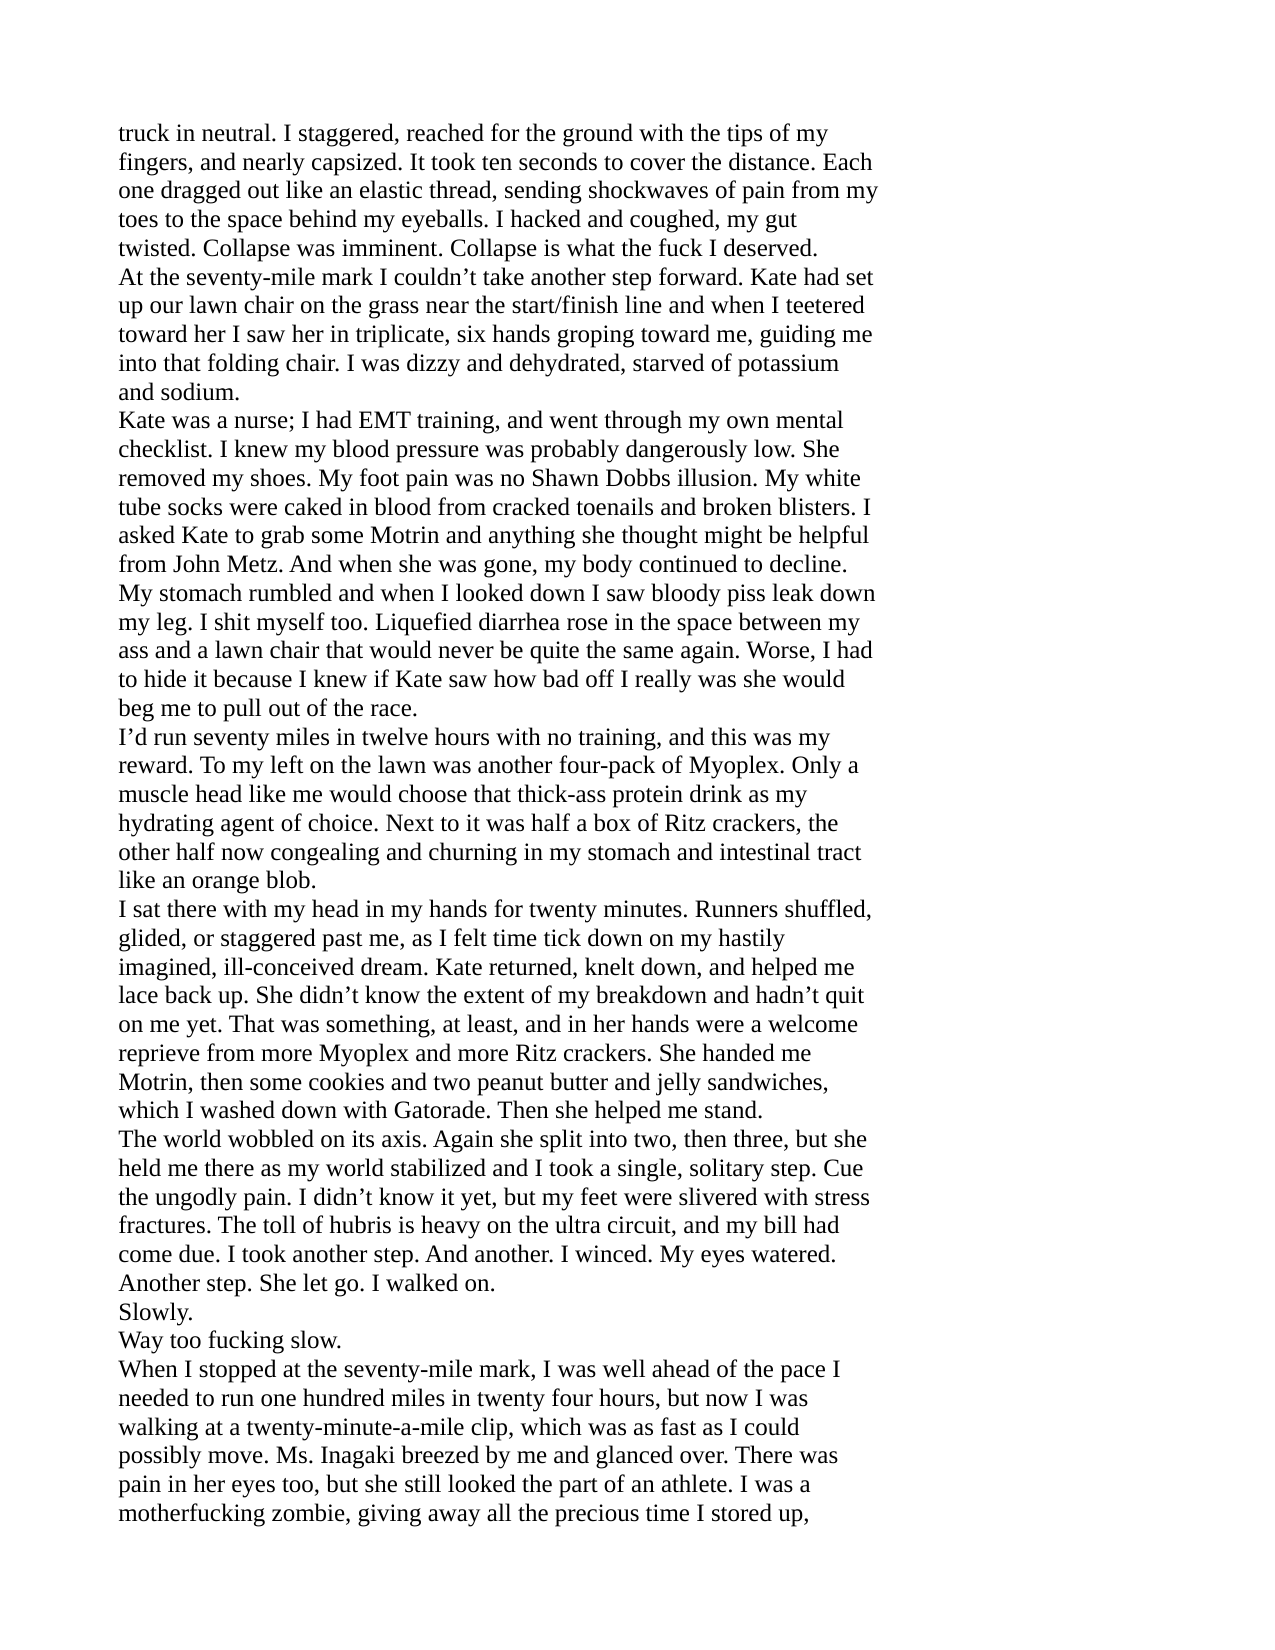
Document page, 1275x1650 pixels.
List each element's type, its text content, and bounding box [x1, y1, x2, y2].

text twisted. Collapse was imminent. Collapse is what the fuck I deserved. [118, 233, 1157, 262]
text needed to run one hundred miles in twenty four hours, but now I was [118, 1383, 1157, 1412]
text imagined, ill-conceived dream. Kate returned, knelt down, and helped me [118, 952, 1157, 981]
text My stomach rumbled and when I looked down I saw bloody piss leak down [118, 578, 1157, 607]
text I sat there with my head in my hands for twenty minutes. Runners shuffled, [118, 894, 1157, 923]
text checklist. I knew my blood pressure was probably dangerously low. She [118, 434, 1157, 463]
text removed my shoes. My foot pain was no Shawn Dobbs illusion. My white [118, 463, 1157, 492]
text Another step. She let go. I walked on. [118, 1268, 1157, 1297]
text other half now congealing and churning in my stomach and intestinal tract [118, 837, 1157, 866]
text tube socks were caked in blood from cracked toenails and broken blisters. I [118, 492, 1157, 521]
text Kate was a nurse; I had EMT training, and went through my own mental [118, 406, 1157, 434]
text At the seventy-mile mark I couldn’t take another step forward. Kate had set [118, 262, 1157, 291]
text possibly move. Ms. Inagaki breezed by me and glanced over. There was [118, 1441, 1157, 1469]
text which I washed down with Gatorade. Then she helped me stand. [118, 1096, 1157, 1124]
text the ungodly pain. I didn’t know it yet, but my feet were slivered with stress [118, 1182, 1157, 1211]
text muscle head like me would choose that thick-ass protein drink as my [118, 779, 1157, 808]
text ass and a lawn chair that would never be quite the same again. Worse, I had [118, 636, 1157, 664]
text into that folding chair. I was dizzy and dehydrated, starved of potassium [118, 348, 1157, 377]
text I’d run seventy miles in twelve hours with no training, and this was my [118, 722, 1157, 751]
text like an orange blob. [118, 866, 1157, 894]
text my leg. I shit myself too. Liquefied diarrhea rose in the space between my [118, 607, 1157, 636]
text Way too fucking slow. [118, 1326, 1157, 1354]
text fractures. The toll of hubris is heavy on the ultra circuit, and my bill had [118, 1211, 1157, 1239]
text from John Metz. And when she was gone, my body continued to decline. [118, 549, 1157, 578]
text on me yet. That was something, at least, and in her hands were a welcome [118, 1009, 1157, 1038]
text toward her I saw her in triplicate, six hands groping toward me, guiding me [118, 319, 1157, 348]
text pain in her eyes too, but she still looked the part of an athlete. I was a [118, 1469, 1157, 1498]
text motherfucking zombie, giving away all the precious time I stored up, [118, 1498, 1157, 1527]
text lace back up. She didn’t know the extent of my breakdown and hadn’t quit [118, 981, 1157, 1009]
text up our lawn chair on the grass near the start/finish line and when I teetered [118, 291, 1157, 319]
text When I stopped at the seventy-mile mark, I was well ahead of the pace I [118, 1354, 1157, 1383]
text truck in neutral. I staggered, reached for the ground with the tips of my [118, 118, 1157, 147]
text walking at a twenty-minute-a-mile clip, which was as fast as I could [118, 1412, 1157, 1441]
text hydrating agent of choice. Next to it was half a box of Ritz crackers, the [118, 808, 1157, 837]
text beg me to pull out of the race. [118, 693, 1157, 722]
text to hide it because I knew if Kate saw how bad off I really was she would [118, 664, 1157, 693]
text Slowly. [118, 1297, 1157, 1326]
text held me there as my world stabilized and I took a single, solitary step. Cue [118, 1153, 1157, 1182]
text come due. I took another step. And another. I winced. My eyes watered. [118, 1239, 1157, 1268]
text and sodium. [118, 377, 1157, 406]
text reprieve from more Myoplex and more Ritz crackers. She handed me [118, 1038, 1157, 1067]
text reward. To my left on the lawn was another four-pack of Myoplex. Only a [118, 751, 1157, 779]
text toes to the space behind my eyeballs. I hacked and coughed, my gut [118, 204, 1157, 233]
text asked Kate to grab some Motrin and anything she thought might be helpful [118, 521, 1157, 549]
text one dragged out like an elastic thread, sending shockwaves of pain from my [118, 176, 1157, 204]
text glided, or staggered past me, as I felt time tick down on my hastily [118, 923, 1157, 952]
text Motrin, then some cookies and two peanut butter and jelly sandwiches, [118, 1067, 1157, 1096]
text fingers, and nearly capsized. It took ten seconds to cover the distance. Each [118, 147, 1157, 176]
text The world wobbled on its axis. Again she split into two, then three, but she [118, 1124, 1157, 1153]
